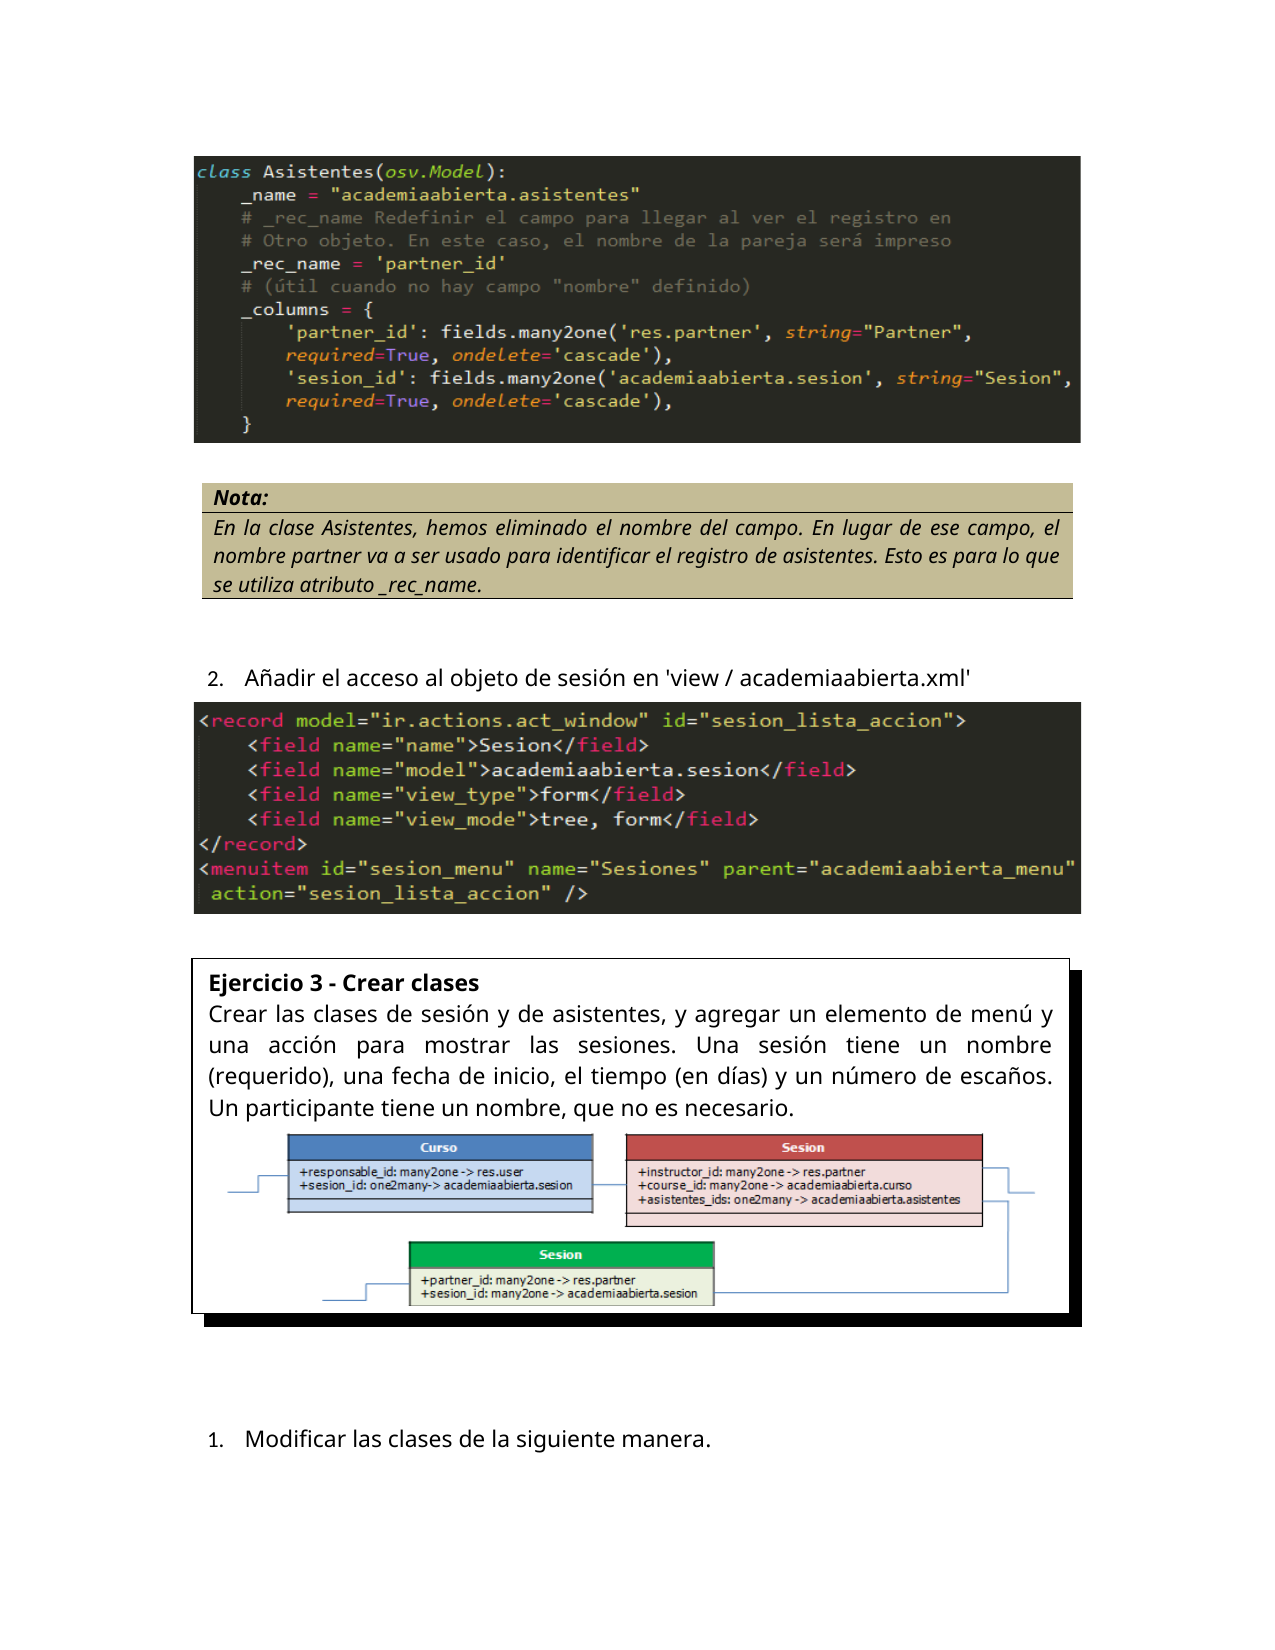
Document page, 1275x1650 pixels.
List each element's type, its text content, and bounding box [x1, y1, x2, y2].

text Ejercicio 3 - Crear clases [208, 966, 1053, 998]
table_cell En la clase Asistentes, hemos eliminado el nombre del campo. En lugar de ese campo, el nombre partner va a ser usado para identificar el registro de asistentes. Esto es para lo que se utiliza atributo _rec_name. [202, 513, 1073, 598]
list Modificar las clases de la siguiente manera. [207, 1422, 1098, 1454]
picture [193, 702, 1082, 914]
text Crear las clases de sesión y de asistentes, y agregar un elemento de menú y una acción para mostrar las sesiones. Una sesión tiene un nombre (requerido), una fecha de inicio, el tiempo (en días) y un número de escaños. Un participante tiene un nombre, que no es necesario. [208, 998, 1053, 1123]
list Añadir el acceso al objeto de sesión en 'view / academiaabierta.xml' [207, 662, 1098, 693]
table_header Nota: [202, 483, 1073, 512]
picture [193, 156, 1081, 443]
picture [224, 1131, 1049, 1306]
